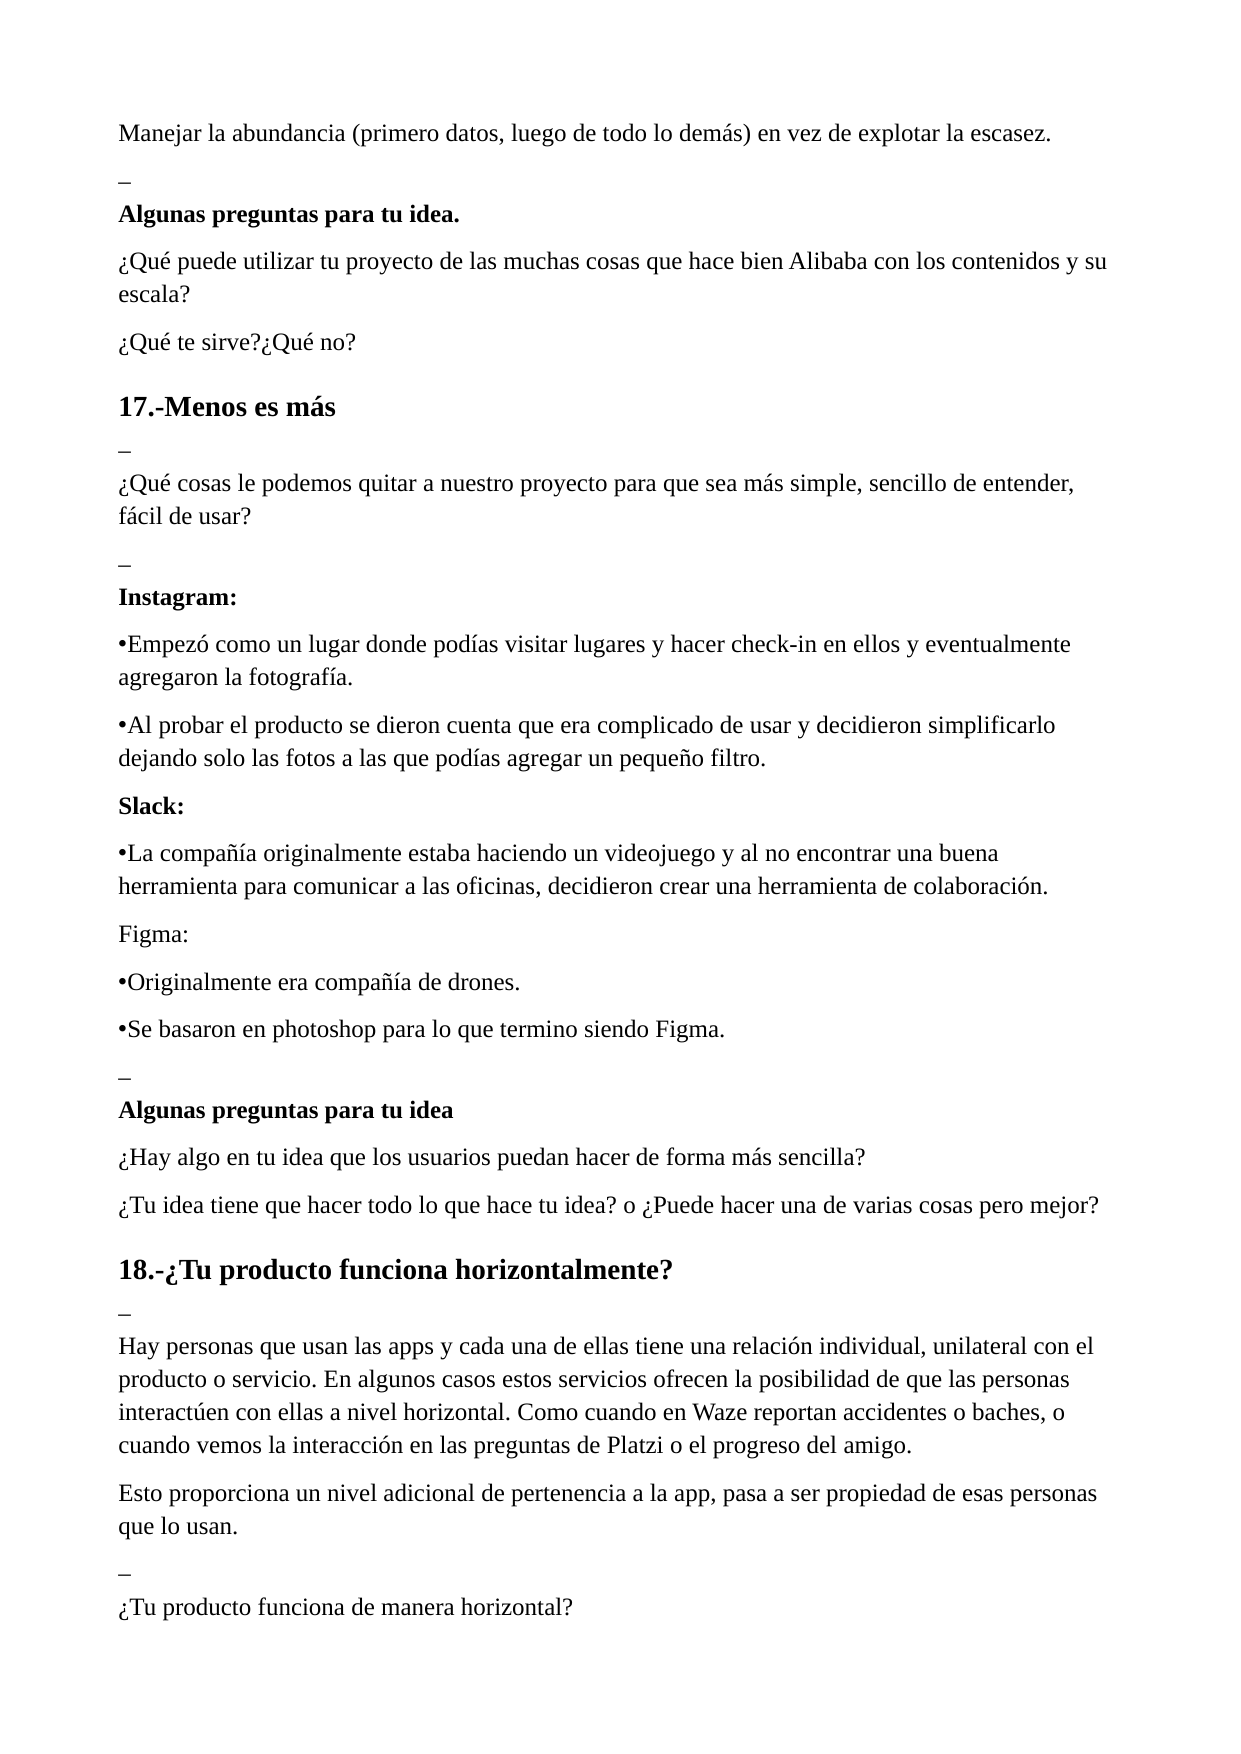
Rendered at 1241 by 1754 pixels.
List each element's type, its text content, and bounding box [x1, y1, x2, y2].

list La compañía originalmente estaba haciendo un videojuego y al no encontrar una buena herramienta para comunicar a las oficinas, decidieron crear una herramienta de colaboración. [118, 838, 1122, 900]
subtitle 17.-Menos es más [118, 389, 1122, 423]
list Originalmente era compañía de drones. [118, 967, 1122, 995]
text Slack: [118, 791, 1122, 819]
text – Algunas preguntas para tu idea. [118, 166, 1122, 227]
text Esto proporciona un nivel adicional de pertenencia a la app, pasa a ser propiedad de esas personas que lo usan. [118, 1478, 1122, 1540]
list Al probar el producto se dieron cuenta que era complicado de usar y decidieron simplificarlo dejando solo las fotos a las que podías agregar un pequeño filtro. [118, 710, 1122, 772]
text – ¿Tu producto funciona de manera horizontal? [118, 1558, 1122, 1620]
text Manejar la abundancia (primero datos, luego de todo lo demás) en vez de explotar la escasez. [118, 118, 1122, 147]
text ¿Tu idea tiene que hacer todo lo que hace tu idea? o ¿Puede hacer una de varias cosas pero mejor? [118, 1190, 1122, 1219]
text ¿Qué puede utilizar tu proyecto de las muchas cosas que hace bien Alibaba con los contenidos y su escala? [118, 246, 1122, 308]
text Figma: [118, 919, 1122, 948]
text – Hay personas que usan las apps y cada una de ellas tiene una relación individual, unilateral con el producto o servicio. En algunos casos estos servicios ofrecen la posibilidad de que las personas interactúen con ellas a nivel horizontal. Como cuando en Waze reportan accidentes o baches, o cuando vemos la interacción en las preguntas de Platzi o el progreso del amigo. [118, 1298, 1122, 1459]
text – Algunas preguntas para tu idea [118, 1062, 1122, 1123]
list Se basaron en photoshop para lo que termino siendo Figma. [118, 1014, 1122, 1043]
list Empezó como un lugar donde podías visitar lugares y hacer check-in en ellos y eventualmente agregaron la fotografía. [118, 629, 1122, 691]
subtitle 18.-¿Tu producto funciona horizontalmente? [118, 1252, 1122, 1286]
text – ¿Qué cosas le podemos quitar a nuestro proyecto para que sea más simple, sencillo de entender, fácil de usar? [118, 435, 1122, 530]
text ¿Qué te sirve?¿Qué no? [118, 327, 1122, 356]
text – Instagram: [118, 549, 1122, 611]
text ¿Hay algo en tu idea que los usuarios puedan hacer de forma más sencilla? [118, 1142, 1122, 1171]
